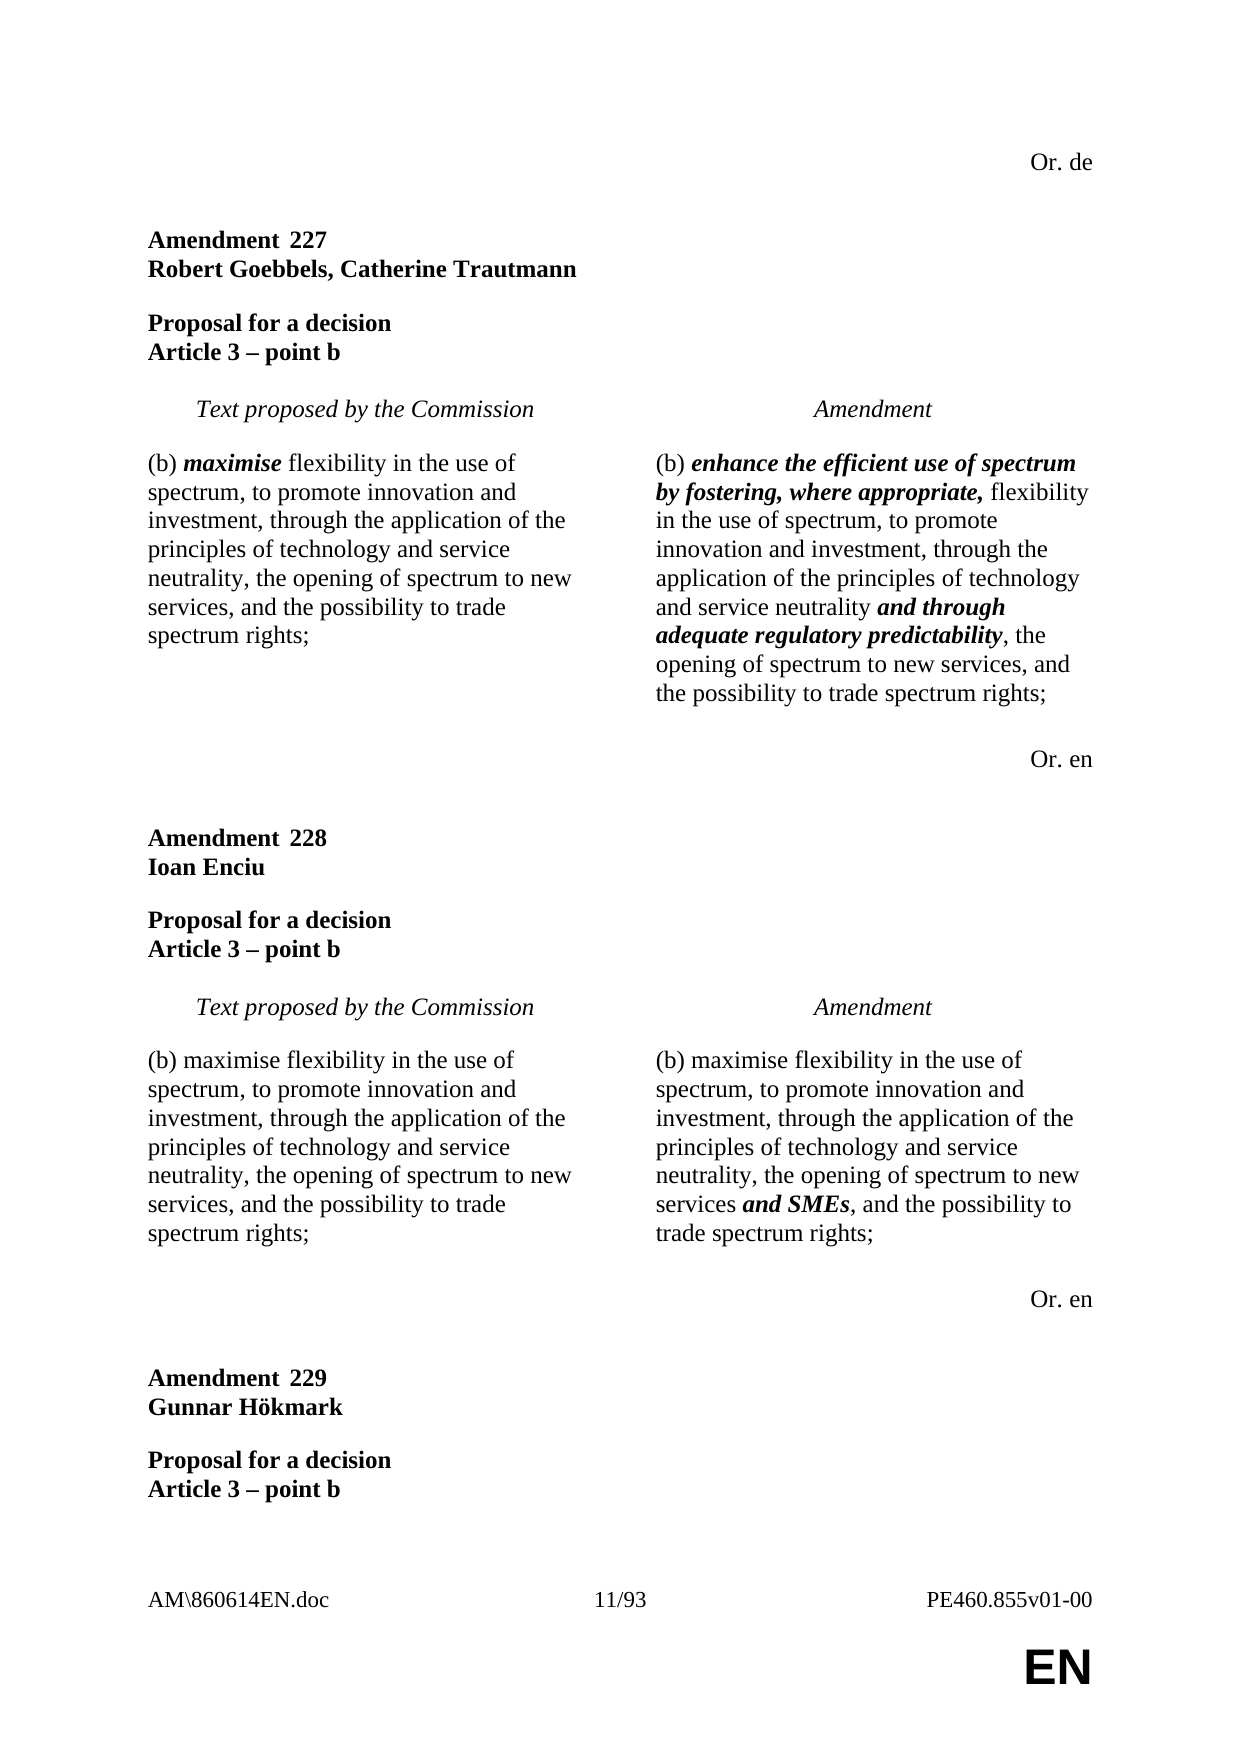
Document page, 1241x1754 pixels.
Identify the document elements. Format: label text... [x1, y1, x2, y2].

table_cell Amendment [620, 394, 1128, 448]
table_cell Text proposed by the Commission [112, 394, 620, 448]
table_cell (b) enhance the efficient use of spectrum by fostering, where appropriate, flexibility in the use of spectrum, to promote innovation and investment, through the application of the principles of technology and service neutrality and through adequate regulatory predictability, the opening of spectrum to new services, and the possibility to trade spectrum rights; [620, 448, 1128, 719]
text <DocAmend>Proposal for a decision</DocAmend> [148, 906, 1093, 934]
text Or. <Original>{DE}de</Original> [148, 147, 1093, 176]
text <Amend>Amendment <NumAm>228</NumAm> [148, 823, 1093, 852]
table_cell Text proposed by the Commission [112, 992, 620, 1046]
text <DocAmend>Proposal for a decision</DocAmend> [148, 308, 1093, 337]
text <Article>Article 3 – point b </Article> [148, 337, 1093, 366]
text Or. <Original>{EN}en</Original> [148, 744, 1093, 773]
table_cell (b) maximise flexibility in the use of spectrum, to promote innovation and investment, through the application of the principles of technology and service neutrality, the opening of spectrum to new services and SMEs, and the possibility to trade spectrum rights; [620, 1046, 1128, 1259]
table_cell (b) maximise flexibility in the use of spectrum, to promote innovation and investment, through the application of the principles of technology and service neutrality, the opening of spectrum to new services, and the possibility to trade spectrum rights; [112, 1046, 620, 1259]
table_cell (b) maximise flexibility in the use of spectrum, to promote innovation and investment, through the application of the principles of technology and service neutrality, the opening of spectrum to new services, and the possibility to trade spectrum rights; [112, 448, 620, 719]
table_cell Amendment [620, 992, 1128, 1046]
text Or. <Original>{EN}en</Original> [148, 1284, 1093, 1313]
text <Amend>Amendment <NumAm>227</NumAm> [148, 226, 1093, 254]
text <Members>Ioan Enciu</Members> [148, 852, 1093, 881]
text <Article>Article 3 – point b </Article> [148, 1474, 1093, 1503]
table_header [112, 366, 1128, 394]
text <Members>Gunnar Hökmark</Members> [148, 1392, 1093, 1421]
text <Amend>Amendment <NumAm>229</NumAm> [148, 1363, 1093, 1392]
text <DocAmend>Proposal for a decision</DocAmend> [148, 1446, 1093, 1474]
text <Article>Article 3 – point b </Article> [148, 934, 1093, 963]
text <Members>Robert Goebbels, Catherine Trautmann</Members> [148, 254, 1093, 283]
table_header [112, 963, 1128, 992]
